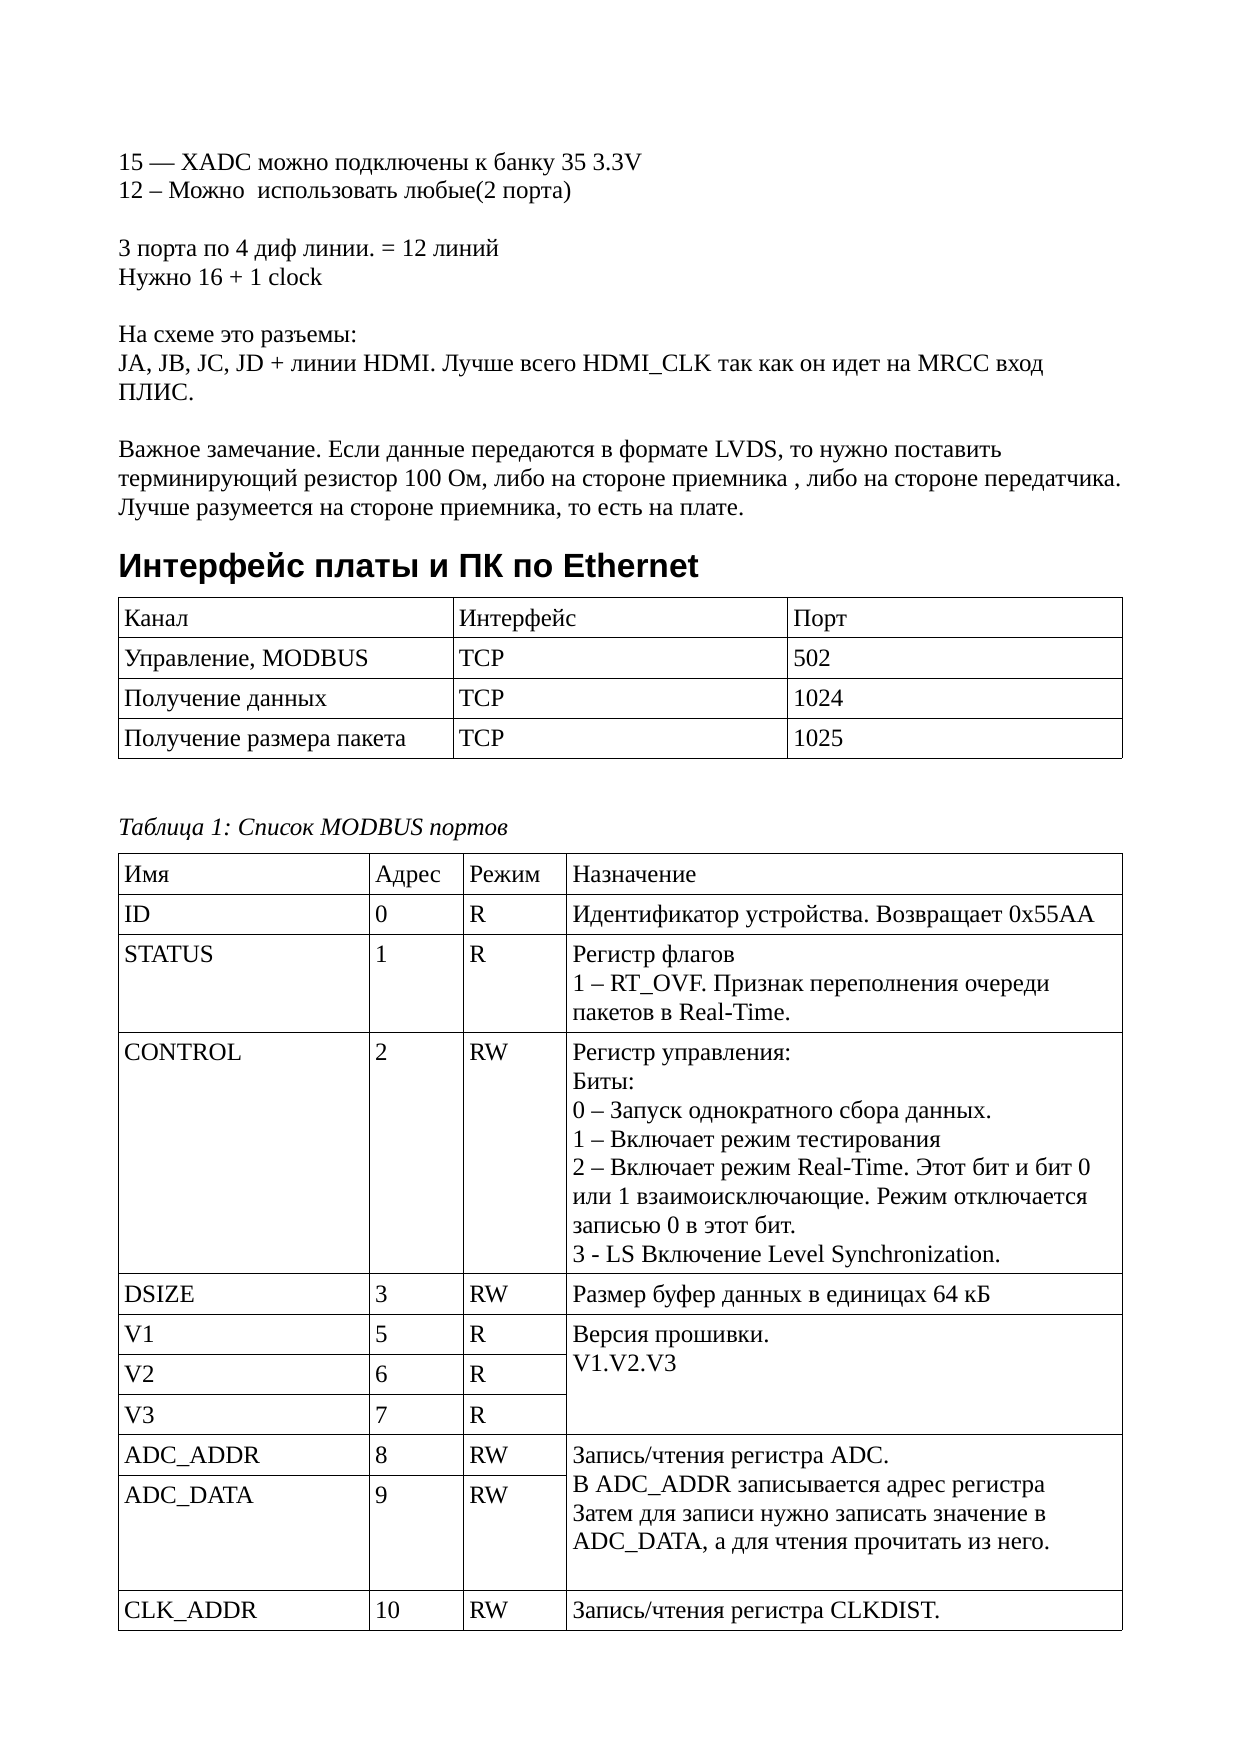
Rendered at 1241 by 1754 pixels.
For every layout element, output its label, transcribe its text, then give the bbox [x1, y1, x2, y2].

table_header Интерфейс [454, 598, 787, 637]
table_cell Управление, MODBUS [119, 638, 453, 677]
table_cell R [464, 935, 566, 1032]
table_cell 8 [370, 1435, 463, 1475]
table_cell 1 [370, 935, 463, 1032]
table_cell 3 [370, 1274, 463, 1313]
table_cell Запись/чтения регистра CLKDIST. [567, 1591, 1122, 1630]
table_cell Идентификатор устройства. Возвращает 0x55AA [567, 895, 1122, 934]
table_cell 1024 [788, 679, 1122, 718]
table_cell Запись/чтения регистра ADC. В ADC_ADDR записывается адрес регистра Затем для записи нужно записать значение в ADC_DATA, а для чтения прочитать из него. [567, 1435, 1122, 1590]
table_cell Версия прошивки. V1.V2.V3 [567, 1315, 1122, 1434]
table_cell DSIZE [119, 1274, 369, 1313]
table_cell TCP [454, 719, 787, 758]
table_cell RW [464, 1435, 566, 1475]
table_cell 6 [370, 1355, 463, 1394]
table_cell Получение размера пакета [119, 719, 453, 758]
table_cell V3 [119, 1395, 369, 1434]
table_cell RW [464, 1274, 566, 1313]
table_header Назначение [567, 854, 1122, 893]
table_cell R [464, 1395, 566, 1434]
table_header Имя [119, 854, 369, 893]
text Нужно 16 + 1 clock [118, 262, 1122, 291]
table_cell 7 [370, 1395, 463, 1434]
table_cell RW [464, 1591, 566, 1630]
table_cell 9 [370, 1476, 463, 1590]
table_cell RW [464, 1033, 566, 1273]
subtitle Интерфейс платы и ПК по Ethernet [118, 546, 1122, 584]
table_cell R [464, 895, 566, 934]
table_header Канал [119, 598, 453, 637]
text 15 — XADC можно подключены к банку 35 3.3V [118, 147, 1122, 176]
table_cell R [464, 1315, 566, 1354]
text Таблица 1: Список MODBUS портов [118, 812, 1122, 841]
table_cell V1 [119, 1315, 369, 1354]
table_cell Регистр флагов 1 – RT_OVF. Признак переполнения очереди пакетов в Real-Time. [567, 935, 1122, 1032]
table_cell 502 [788, 638, 1122, 677]
text Важное замечание. Если данные передаются в формате LVDS, то нужно поставить терминирующий резистор 100 Ом, либо на стороне приемника , либо на стороне передатчика. Лучше разумеется на стороне приемника, то есть на плате. [118, 434, 1122, 521]
table_cell Регистр управления: Биты: 0 – Запуск однократного сбора данных. 1 – Включает режим тестирования 2 – Включает режим Real-Time. Этот бит и бит 0 или 1 взаимоисключающие. Режим отключается записью 0 в этот бит. 3 - LS Включение Level Synchronization. [567, 1033, 1122, 1273]
text 12 – Можно использовать любые(2 порта) [118, 176, 1122, 204]
text JA, JB, JC, JD + линии HDMI. Лучше всего HDMI_CLK так как он идет на MRCC вход ПЛИС. [118, 348, 1122, 406]
table_header Адрес [370, 854, 463, 893]
table_cell 10 [370, 1591, 463, 1630]
table_cell TCP [454, 679, 787, 718]
table_cell Размер буфер данных в единицах 64 кБ [567, 1274, 1122, 1313]
text На схеме это разъемы: [118, 319, 1122, 348]
table_cell Получение данных [119, 679, 453, 718]
table_cell V2 [119, 1355, 369, 1394]
table_cell STATUS [119, 935, 369, 1032]
table_cell TCP [454, 638, 787, 677]
table_cell 2 [370, 1033, 463, 1273]
table_header Режим [464, 854, 566, 893]
table_cell 0 [370, 895, 463, 934]
table_cell ID [119, 895, 369, 934]
table_cell 5 [370, 1315, 463, 1354]
table_header Порт [788, 598, 1122, 637]
table_cell CLK_ADDR [119, 1591, 369, 1630]
table_cell ADC_DATA [119, 1476, 369, 1590]
table_cell RW [464, 1476, 566, 1590]
table_cell ADC_ADDR [119, 1435, 369, 1475]
text 3 порта по 4 диф линии. = 12 линий [118, 233, 1122, 262]
table_cell CONTROL [119, 1033, 369, 1273]
table_cell 1025 [788, 719, 1122, 758]
table_cell R [464, 1355, 566, 1394]
